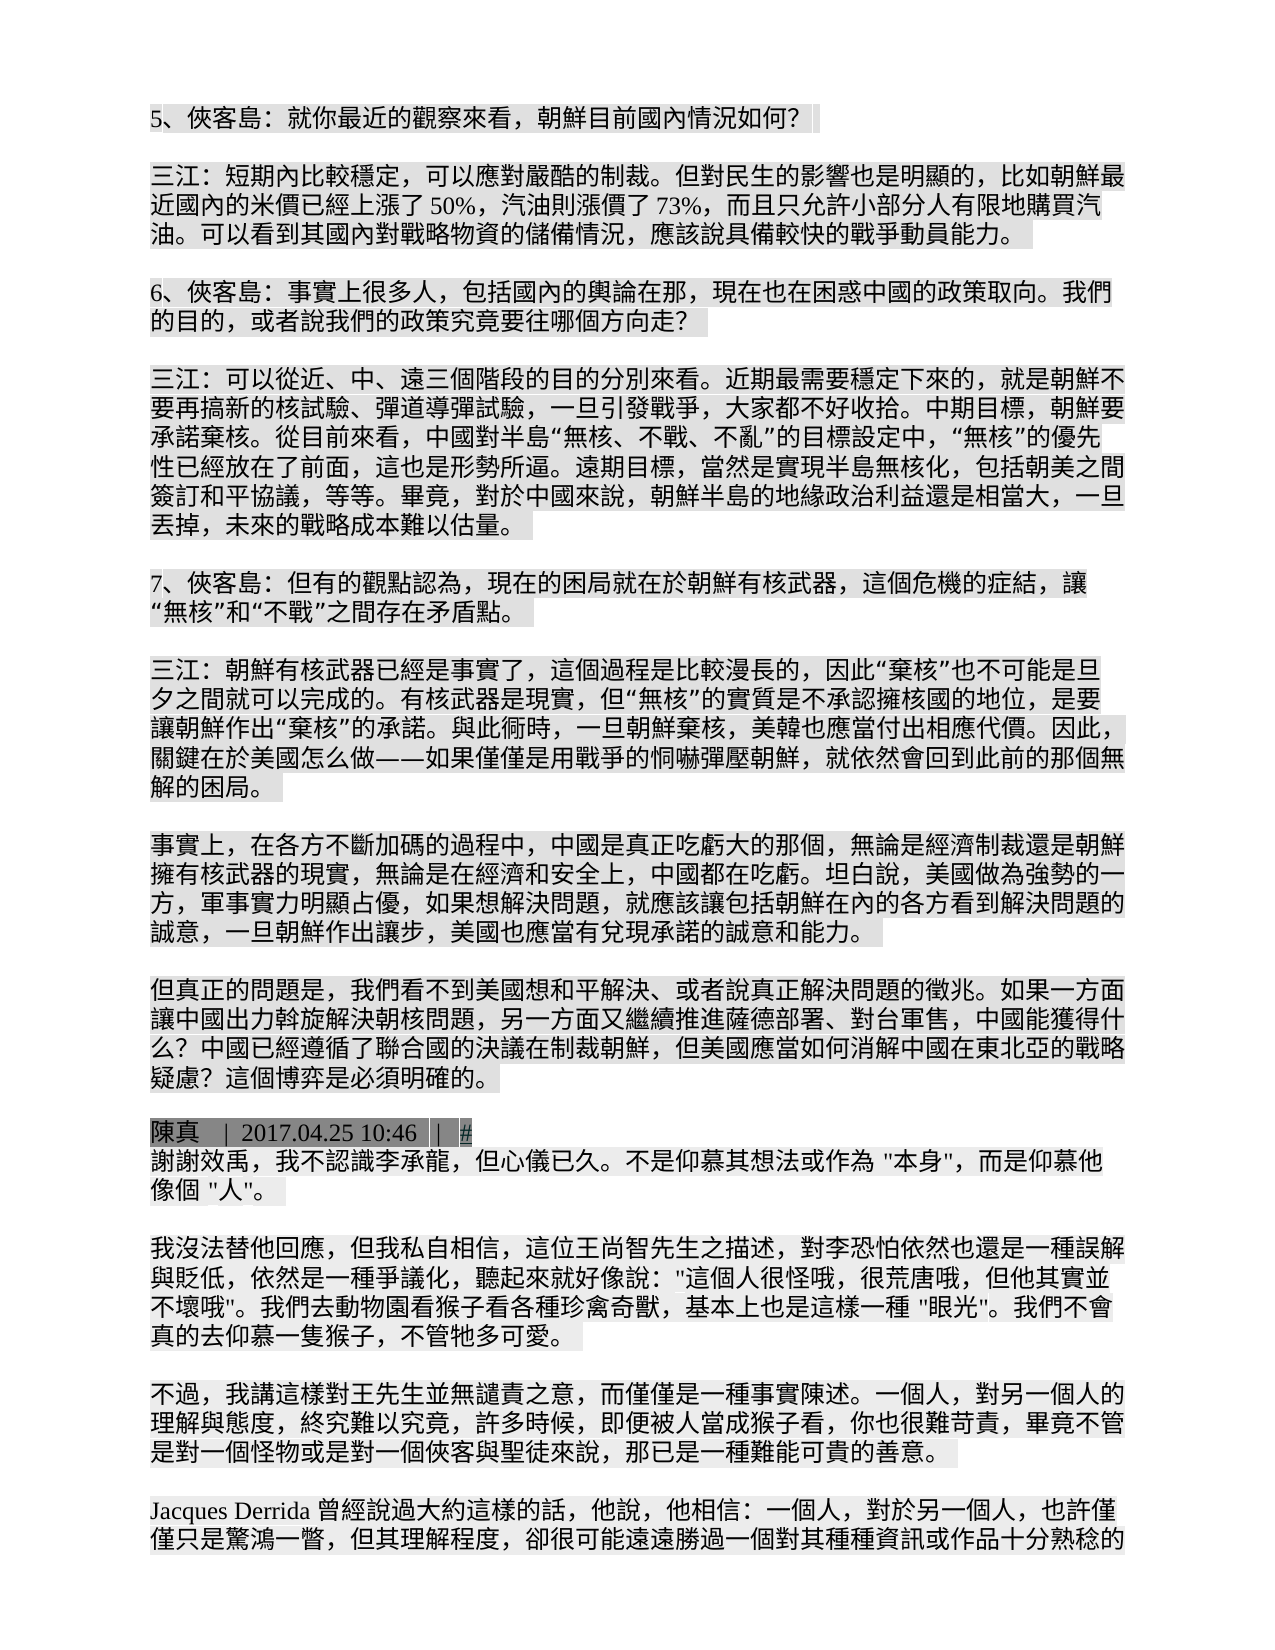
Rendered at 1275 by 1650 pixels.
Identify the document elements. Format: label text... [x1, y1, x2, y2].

text 俠客島：中美元首高密度商談朝鮮，釋放什么信號？ 2017-04-25 來源：海外網-俠客島 24日，習近平與特朗普通電話，再次商談朝鮮半島問題。 這當然足夠引起重視。不僅是因為最近以來圍繞半島各方劍拔弩張的緊張氣氛，更是因為這是中美元首相當不尋常的高頻度通話——進入4月，一次在美國的莊園會晤，半個月內兩次通話，兩國元首已經三次商談半島議題，這種密度并不多見。 所以，該怎么看待目前的事態發展？我們再一次請到了資深半島問題專家、島叔三江匯友。 1、俠客島：怎么看中美元首如此高密度的通話？雙方可能達成何種共識，分歧又在哪里？ 三江匯友：高密度的商談當然說明了對半島局勢的關注，也側面證明了美國的“調動”能力很強，雖然這種調動有時真真假假，比如鬧出的“航母駛向半島”的烏龍。但雙方對朝核問題嚴重性的估計是有共識的。分歧在於，美國在放狠話，比如可能“用自己的方式”解決核問題，但中國也很明確，不允許用戰爭方式處理。因此，商談的另一重意義在於，把中美之間合作解決核問題，由“莊園會晤”轉向“行動”的層面。 2、俠客島：昨天，朝中社刊發社論，再次不點名批評中國，稱中國是在與美國“隨波逐流”。怎么看朝鮮的這種表態？ 三江：朝鮮方面當然不滿意。事實上，它并不願意自己成為中美會談的對象，不願意成為中美關系的杠杆，對中美元首會談結果的負面看法也很多。在美國轟炸敘利亞之后商談核問題，朝鮮認為這是美國對中國的脅迫。從去年底到今年，中國對朝鮮開展了全方位的制裁，包括退回煤炭、禁止船只入港等，因此它認為這不是一個唇齒相依的鄰國、“鮮血凝成友誼”的國家該做的事，是在追隨美韓，所以對中美會談持負面看法。 3、俠客島：明天是朝鮮的建軍節，一些外媒也分析朝鮮可能會在這一天進行核試驗或彈道導彈試驗。這種可能性大么？ 三江：單純搞核試驗的几率并不是很高，因為朝鮮很久以前就夸耀完成了核武器的開發，完成了核武器的小型化。如果非要做試驗，也可能是給遠程彈道導彈進行技朮積累，這有可能。 4、俠客島：進入4月，隨著美韓軍演等一系列事件，朝鮮方面的動作也強硬起來。連續試射導彈、閱兵、包括昨天青盟也在放話“500萬軍隊毀滅敵人”，以及朝鮮外交官員“怎么打都奉陪”、“每周試射導彈”的表態，讓局勢變得很緊張。最近美國的航母又在跟日本演習，韓國也表態希望跟美軍合練。大家都在擔心的一個問題是，真的要打仗？開戰的可能性有多大？ 三江：非常小。其實各方并沒有戰爭意願。美國如果要開辟朝鮮半島戰場，准備并不充分，現實中也沒有戰爭動員的前期跡象；韓國最不願意打仗，因為一旦開戰，受損最大的就是韓國，其次是日本。從朝鮮角度講，其目的是通過恐嚇，希望跟美國談判，目的并不在一定要跟美國打一仗。而在中國這里，絕對不允許朝鮮半島打仗。換句話說，如果沒有中國的允許或默認的話，任何人都不能在朝鮮半島開戰，畢竟中國止戰止亂的能力還是非常強的。 5、俠客島：就你最近的觀察來看，朝鮮目前國內情況如何？ 三江：短期內比較穩定，可以應對嚴酷的制裁。但對民生的影響也是明顯的，比如朝鮮最近國內的米價已經上漲了50%，汽油則漲價了73%，而且只允許小部分人有限地購買汽油。可以看到其國內對戰略物資的儲備情況，應該說具備較快的戰爭動員能力。 6、俠客島：事實上很多人，包括國內的輿論在那，現在也在困惑中國的政策取向。我們的目的，或者說我們的政策究竟要往哪個方向走？ 三江：可以從近、中、遠三個階段的目的分別來看。近期最需要穩定下來的，就是朝鮮不要再搞新的核試驗、彈道導彈試驗，一旦引發戰爭，大家都不好收拾。中期目標，朝鮮要承諾棄核。從目前來看，中國對半島“無核、不戰、不亂”的目標設定中，“無核”的優先性已經放在了前面，這也是形勢所逼。遠期目標，當然是實現半島無核化，包括朝美之間簽訂和平協議，等等。畢竟，對於中國來說，朝鮮半島的地緣政治利益還是相當大，一旦丟掉，未來的戰略成本難以估量。 7、俠客島：但有的觀點認為，現在的困局就在於朝鮮有核武器，這個危機的症結，讓“無核”和“不戰”之間存在矛盾點。 三江：朝鮮有核武器已經是事實了，這個過程是比較漫長的，因此“棄核”也不可能是旦夕之間就可以完成的。有核武器是現實，但“無核”的實質是不承認擁核國的地位，是要讓朝鮮作出“棄核”的承諾。與此衕時，一旦朝鮮棄核，美韓也應當付出相應代價。因此，關鍵在於美國怎么做——如果僅僅是用戰爭的恫嚇彈壓朝鮮，就依然會回到此前的那個無解的困局。 事實上，在各方不斷加碼的過程中，中國是真正吃虧大的那個，無論是經濟制裁還是朝鮮擁有核武器的現實，無論是在經濟和安全上，中國都在吃虧。坦白說，美國做為強勢的一方，軍事實力明顯占優，如果想解決問題，就應該讓包括朝鮮在內的各方看到解決問題的誠意，一旦朝鮮作出讓步，美國也應當有兌現承諾的誠意和能力。 但真正的問題是，我們看不到美國想和平解決、或者說真正解決問題的徵兆。如果一方面讓中國出力斡旋解決朝核問題，另一方面又繼續推進薩德部署、對台軍售，中國能獲得什么？中國已經遵循了聯合國的決議在制裁朝鮮，但美國應當如何消解中國在東北亞的戰略疑慮？這個博弈是必須明確的。 [150, 75, 1125, 1093]
text 陳真 | 2017.04.25 10:46 | # [150, 1118, 1125, 1147]
text 謝謝效禹，我不認識李承龍，但心儀已久。不是仰慕其想法或作為 "本身"，而是仰慕他像個 "人"。 我沒法替他回應，但我私自相信，這位王尚智先生之描述，對李恐怕依然也還是一種誤解與貶低，依然是一種爭議化，聽起來就好像說："這個人很怪哦，很荒唐哦，但他其實並不壞哦"。我們去動物園看猴子看各種珍禽奇獸，基本上也是這樣一種 "眼光"。我們不會真的去仰慕一隻猴子，不管牠多可愛。 不過，我講這樣對王先生並無譴責之意，而僅僅是一種事實陳述。一個人，對另一個人的理解與態度，終究難以究竟，許多時候，即便被人當成猴子看，你也很難苛責，畢竟不管是對一個怪物或是對一個俠客與聖徒來說，那已是一種難能可貴的善意。 Jacques Derrida 曾經說過大約這樣的話，他說，他相信：一個人，對於另一個人，也許僅僅只是驚鴻一瞥，但其理解程度，卻很可能遠遠勝過一個對其種種資訊或作品十分熟稔的人。我非常能認同這句話，並且深受其苦。一個人，即便他對你 "願意" 抱持善意，即便他與你熟識半個世紀，但他對你的理解卻很可能比不上路邊一條流浪狗對你的理解與善意。 當然，在無數痛苦中，也益發顯得 "理解" 以及由之而來之深刻感情之可貴。所謂士為知己者死，或許就是如此。 我不是有那三句名言嗎？ 不是不是不是，我不是那樣的人。 沒有沒有沒有，我從沒有那樣的想法。 不對不對不對，我完全不是那個意思。 這三句話基本上可以濃縮成一句，在與人接觸的百般痛苦與尷尬中，我心裏常浮現這樣一個聲音："為什麼你會以為我是那樣的人？" 一個與我熟識多年、事業極其有成的好朋友，經常要我找一些名氣很大的政治人物跟他一起碰面(我始終一再推辭。這些政治明星想要見我都見不到了，我怎麼可能會無聊到還想主動去找他們見面？)。除此之外，他還一直要我做一些我絕對不可能去做的事。你就算給我全世界的財富，或是送我一顆星球，我也不可能去做那樣的事。比方說什麼事呢？他想請我演講，講什麼？講 "我的人生哲學"。可是，如果你真的相信我的什麼 "人生哲學"，你還會逼我做這種與我的美感完全背道而馳的醜事嗎？ 我平常為人，總是盡一切可能努力當一隻猴子被迫演猴戲來取悅他人，寧可做賤自己，也絕不想傷害別人的好意。但是，太卑鄙的事，或是太沒有美感的事，我做不來就是做不來。我跟這位朋友情同手足，但在 "理解" 這一點上卻好像兩個完全不同星球的人，幾與陌生人無異。 這意味著，"理解" 需要一種親近性，你得跟對方是同樣的物種，或至少是相似的物種，然後你才有可能理解他，就好像我很難理解一隻蚯蚓一樣，我沒法理解牠整天鑽在泥土裏是一種什麼樣的感覺與渴望，是一種什麼樣的生命？ 三十幾年來，我的手機或家裏的電話從來不會響，完全靜音，除了特定公事我會回電之外，完全不接電話。我也幾乎不使用Line或 Email。為什麼？我一點都不是一個封閉的怪人，卻被逼著只好盡一切可能與世隔絕，為什麼？因為太痛苦了。除了誤解還是誤解，與人溝通實在很難，老是被迫演猴戲的尷尬窩囊滋味很不好受，痛苦程度，勝於一死。 當然，大部份人並不會讓我感到這麼大的痛苦。不過，電話或Line或 Email這樣一些東西一旦開啟，不用多，只要三、五個人鍥而不捨地大量濫用它，你就只好關掉跟整個世界的連繫管道。也許你會說，你可以把他們列為黑名單，進行封鎖啊，但我基本上並不想要這樣對待朋友，我寧可放棄使用這些所謂現代科技。題外話。 [150, 1147, 1125, 1555]
